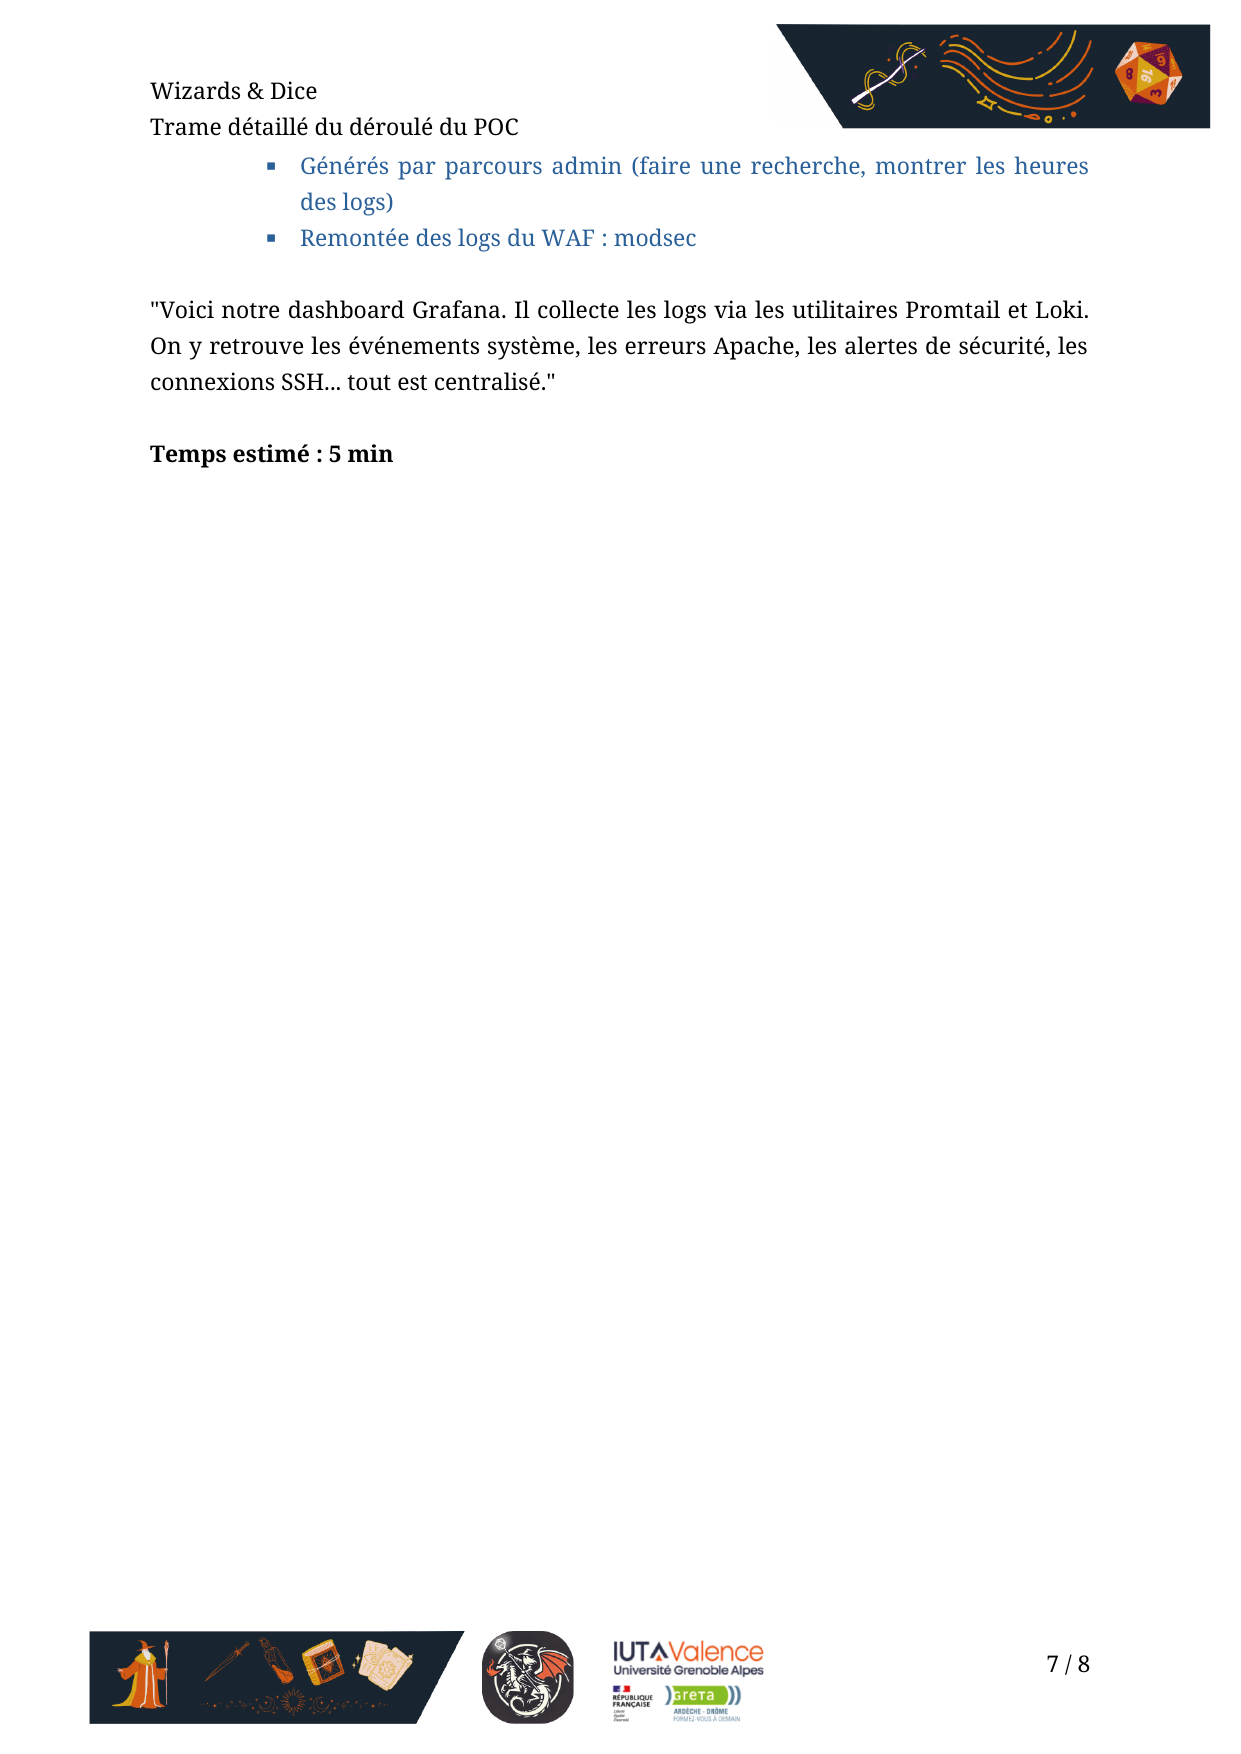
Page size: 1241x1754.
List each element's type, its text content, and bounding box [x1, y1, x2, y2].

text "Voici notre dashboard Grafana. Il collecte les logs via les utilitaires Promtail et Loki. On y retrouve les événements système, les erreurs Apache, les alertes de sécurité, les connexions SSH... tout est centralisé." [150, 294, 1090, 397]
list Remontée des logs du WAF : modsec [262, 222, 1090, 253]
list Générés par parcours admin (faire une recherche, montrer les heures des logs) [262, 150, 1090, 217]
picture [81, 1620, 788, 1733]
picture [771, 21, 1218, 131]
text Temps estimé : 5 min [150, 437, 1090, 469]
